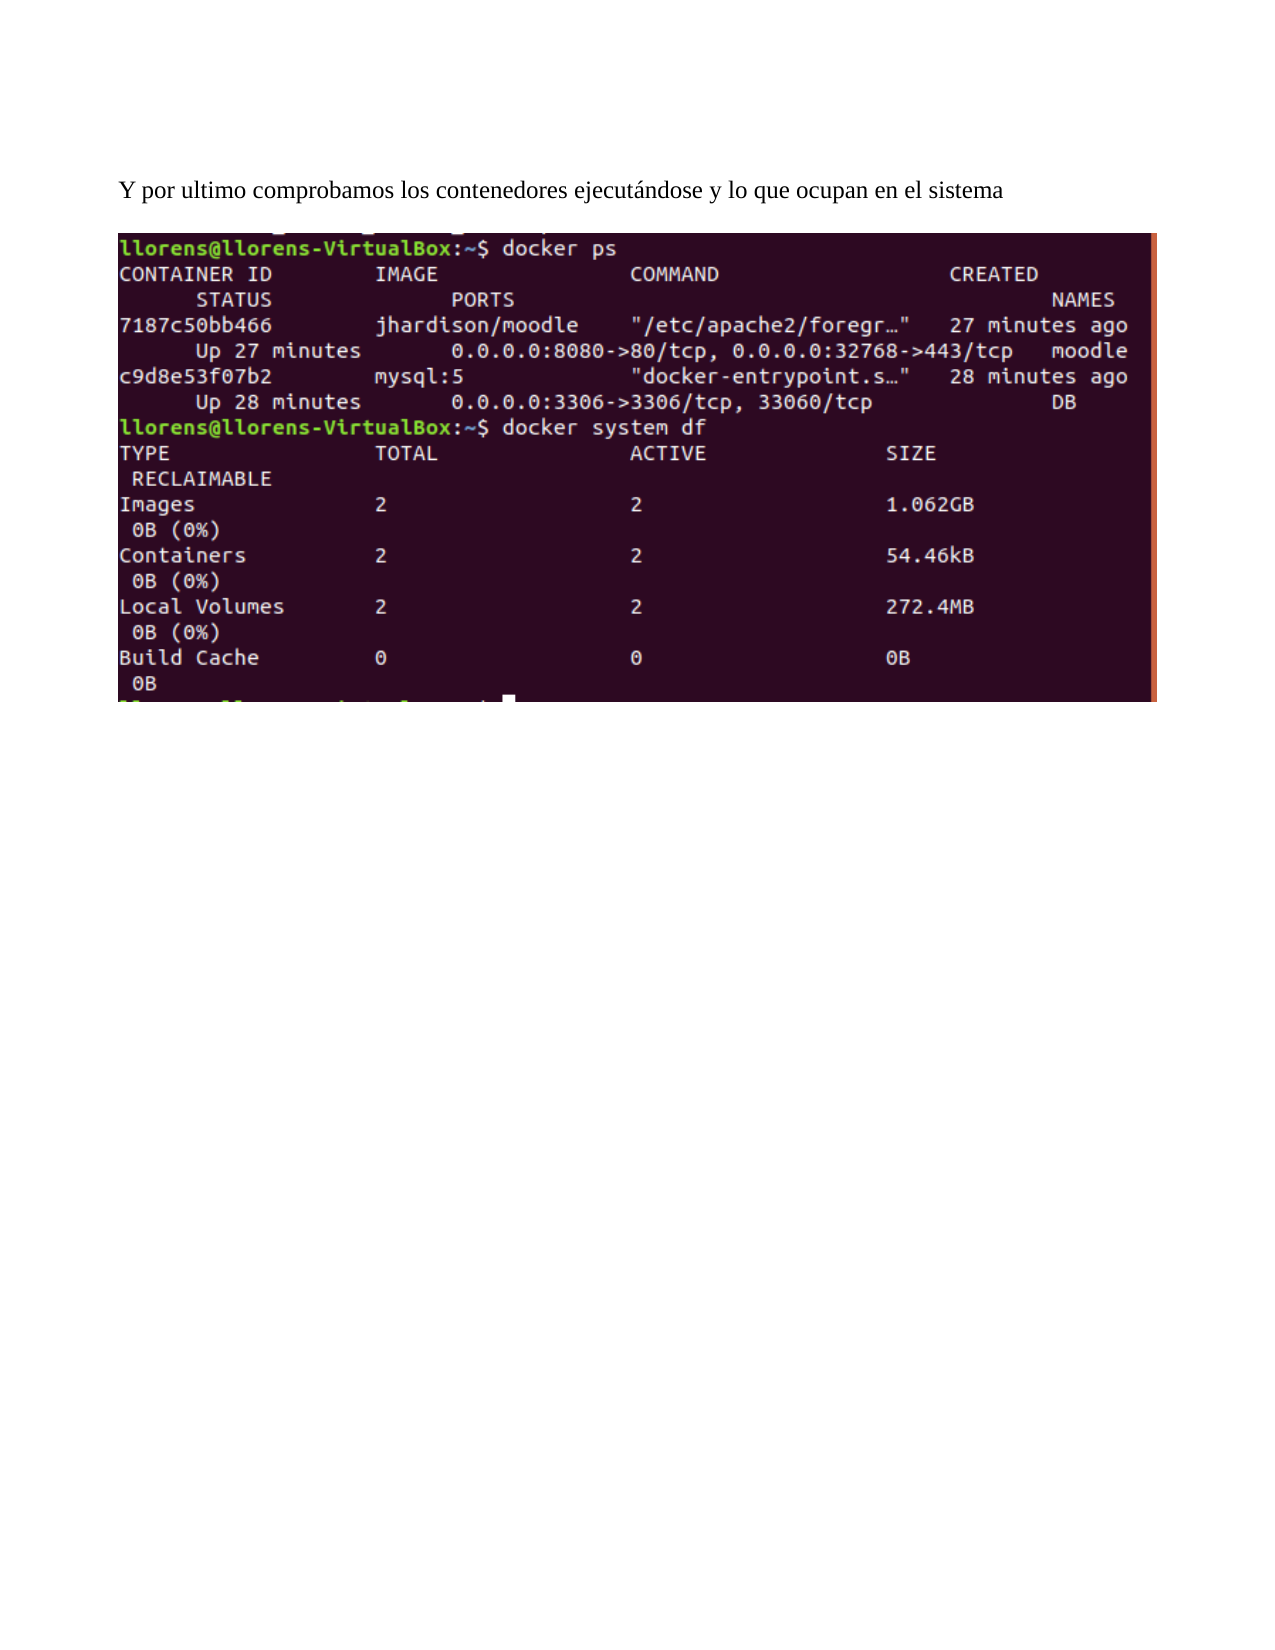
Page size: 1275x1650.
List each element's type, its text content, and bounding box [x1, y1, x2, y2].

text Y por ultimo comprobamos los contenedores ejecutándose y lo que ocupan en el sistema [118, 176, 1157, 204]
picture [118, 233, 1157, 702]
